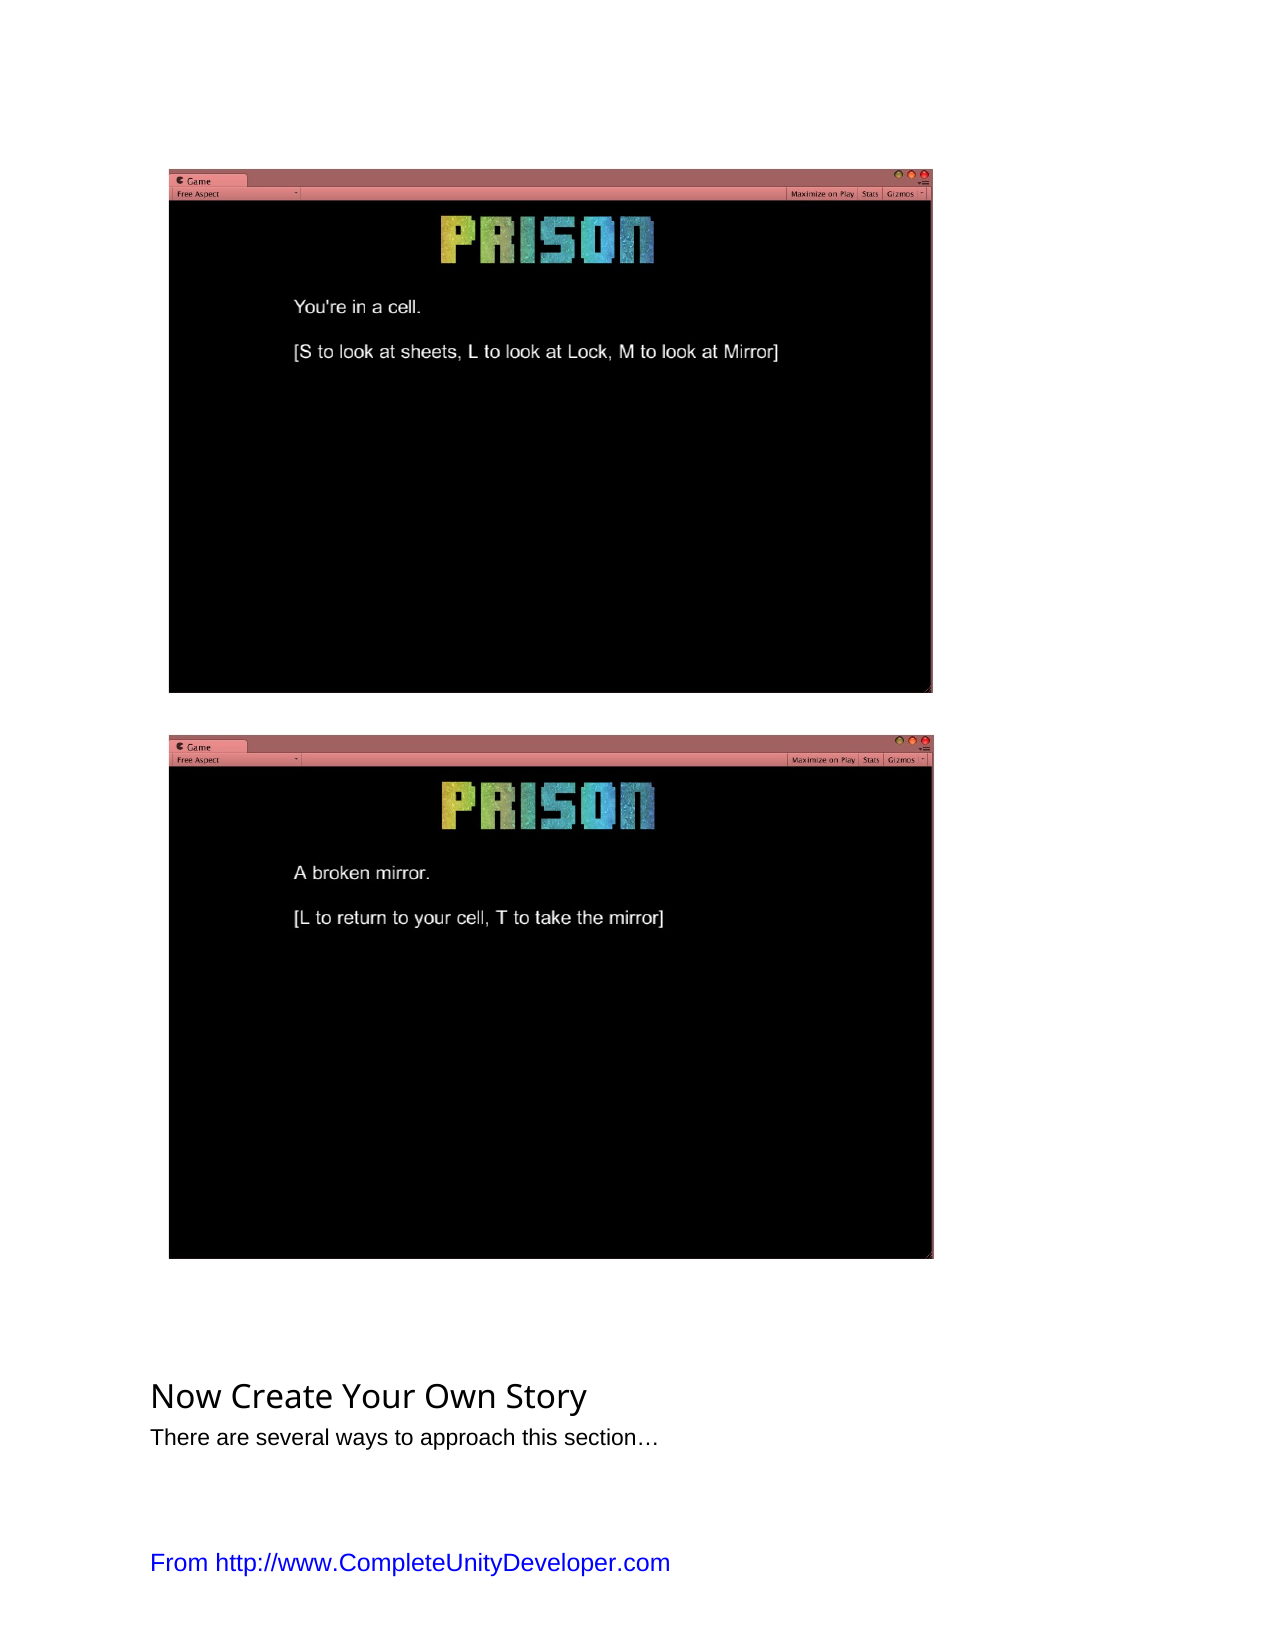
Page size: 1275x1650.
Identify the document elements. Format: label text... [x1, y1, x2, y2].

subtitle Now Create Your Own Story [150, 1373, 1125, 1418]
picture [168, 734, 935, 1259]
picture [168, 168, 933, 693]
text There are several ways to approach this section… [150, 1425, 1125, 1451]
